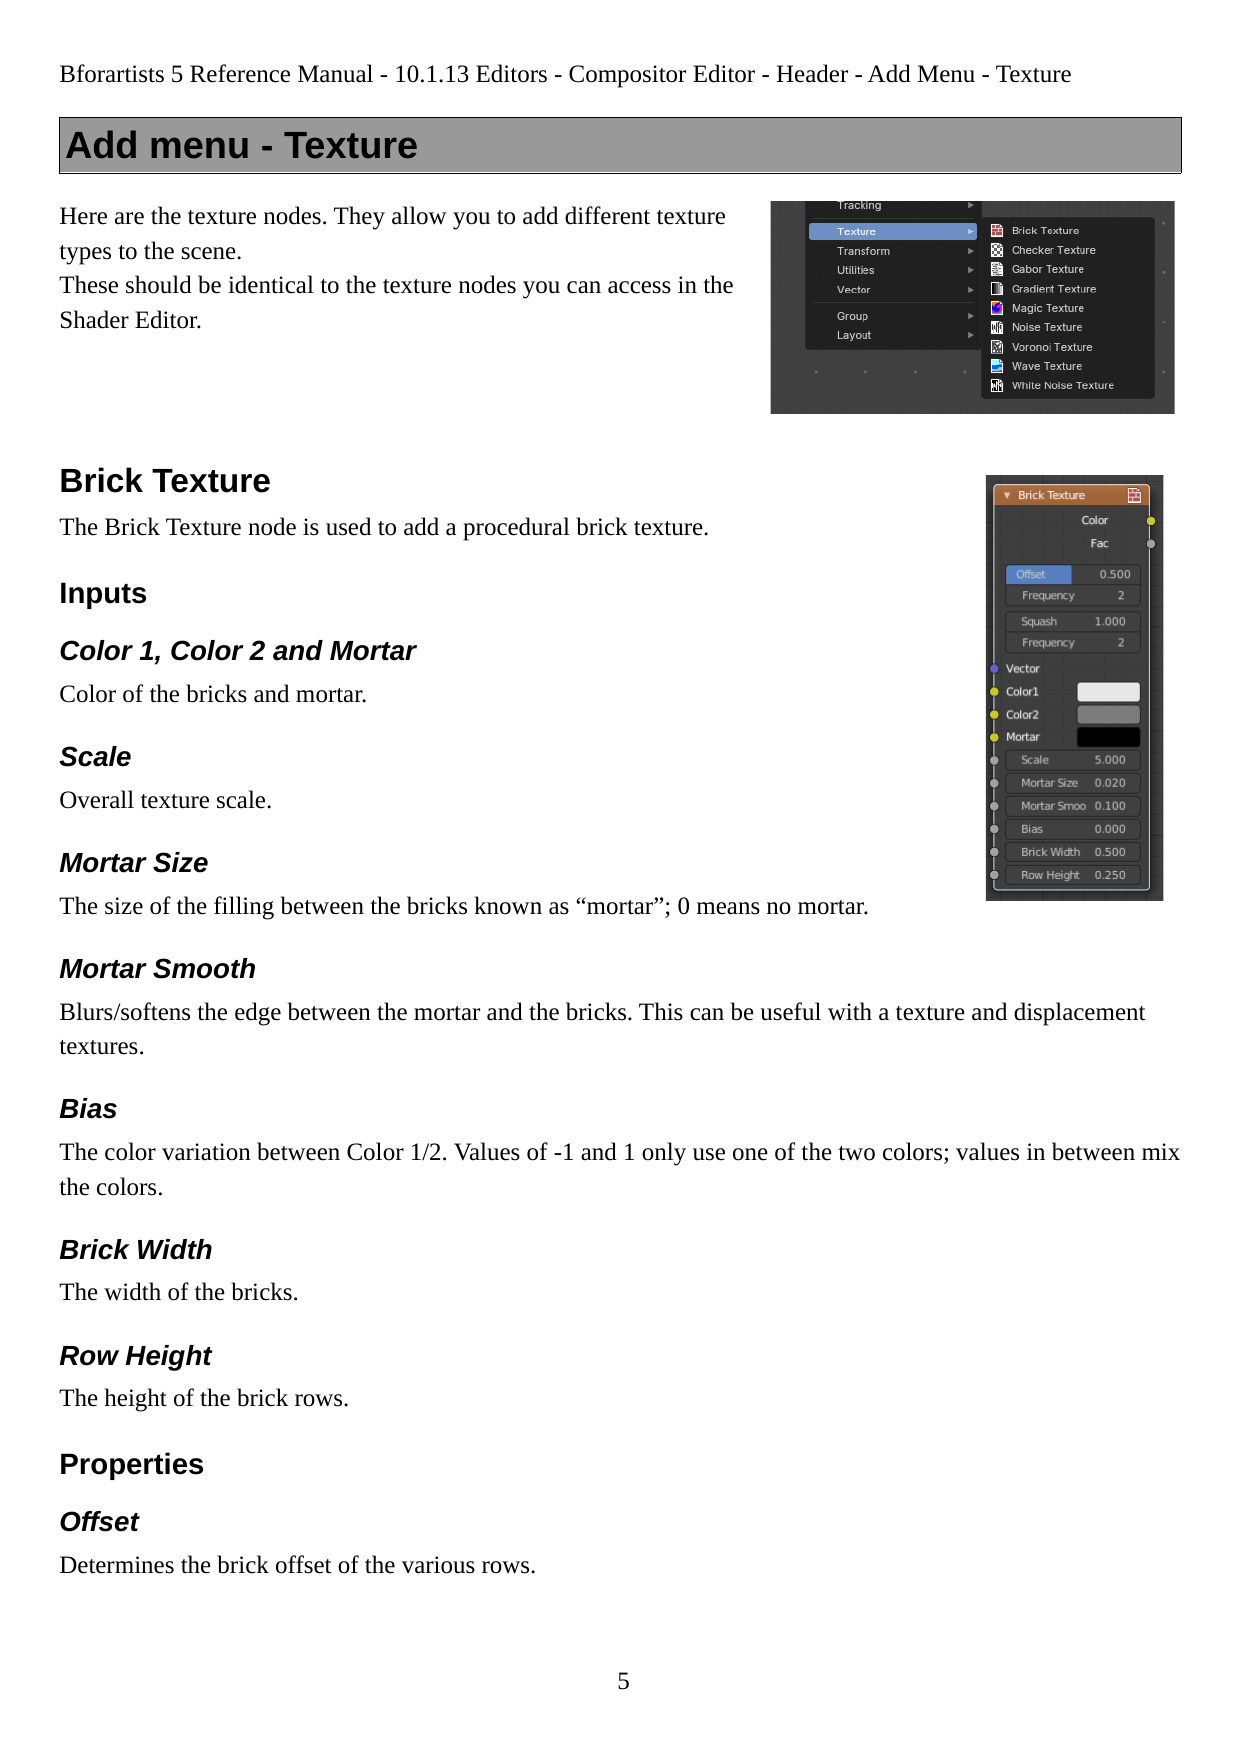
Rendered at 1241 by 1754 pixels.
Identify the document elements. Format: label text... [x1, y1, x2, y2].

subtitle Properties [59, 1447, 1181, 1481]
text The height of the brick rows. [59, 1383, 1181, 1412]
subtitle Bias [59, 1093, 1181, 1124]
picture [985, 475, 1164, 901]
subtitle Offset [59, 1506, 1181, 1538]
text Here are the texture nodes. They allow you to add different texture types to the scene. These should be identical to the texture nodes you can access in the Shader Editor. [59, 201, 770, 333]
text The color variation between Color 1/2. Values of -1 and 1 only use one of the two colors; values in between mix the colors. [59, 1137, 1181, 1200]
text [1164, 785, 1181, 813]
subtitle Scale [59, 740, 985, 772]
subtitle Mortar Size [59, 846, 985, 878]
subtitle Color 1, Color 2 and Mortar [59, 634, 985, 666]
text The size of the filling between the bricks known as “mortar”; 0 means no mortar. [59, 891, 1181, 919]
subtitle Brick Width [59, 1233, 1181, 1265]
text Color of the bricks and mortar. [59, 679, 985, 708]
text Overall texture scale. [59, 785, 985, 813]
text The width of the bricks. [59, 1277, 1181, 1306]
subtitle Brick Texture [59, 461, 1181, 499]
subtitle Row Height [59, 1339, 1181, 1371]
picture [770, 201, 1175, 414]
subtitle [1164, 634, 1181, 666]
subtitle [1164, 576, 1181, 609]
subtitle [1164, 740, 1181, 772]
text Blurs/softens the edge between the mortar and the bricks. This can be useful with a texture and displacement textures. [59, 997, 1181, 1060]
subtitle Inputs [59, 576, 985, 609]
text The Brick Texture node is used to add a procedural brick texture. [59, 512, 985, 541]
subtitle [1164, 846, 1181, 878]
subtitle Mortar Smooth [59, 952, 1181, 984]
text Determines the brick offset of the various rows. [59, 1550, 1181, 1579]
table_header Add menu - Texture [60, 118, 1181, 172]
